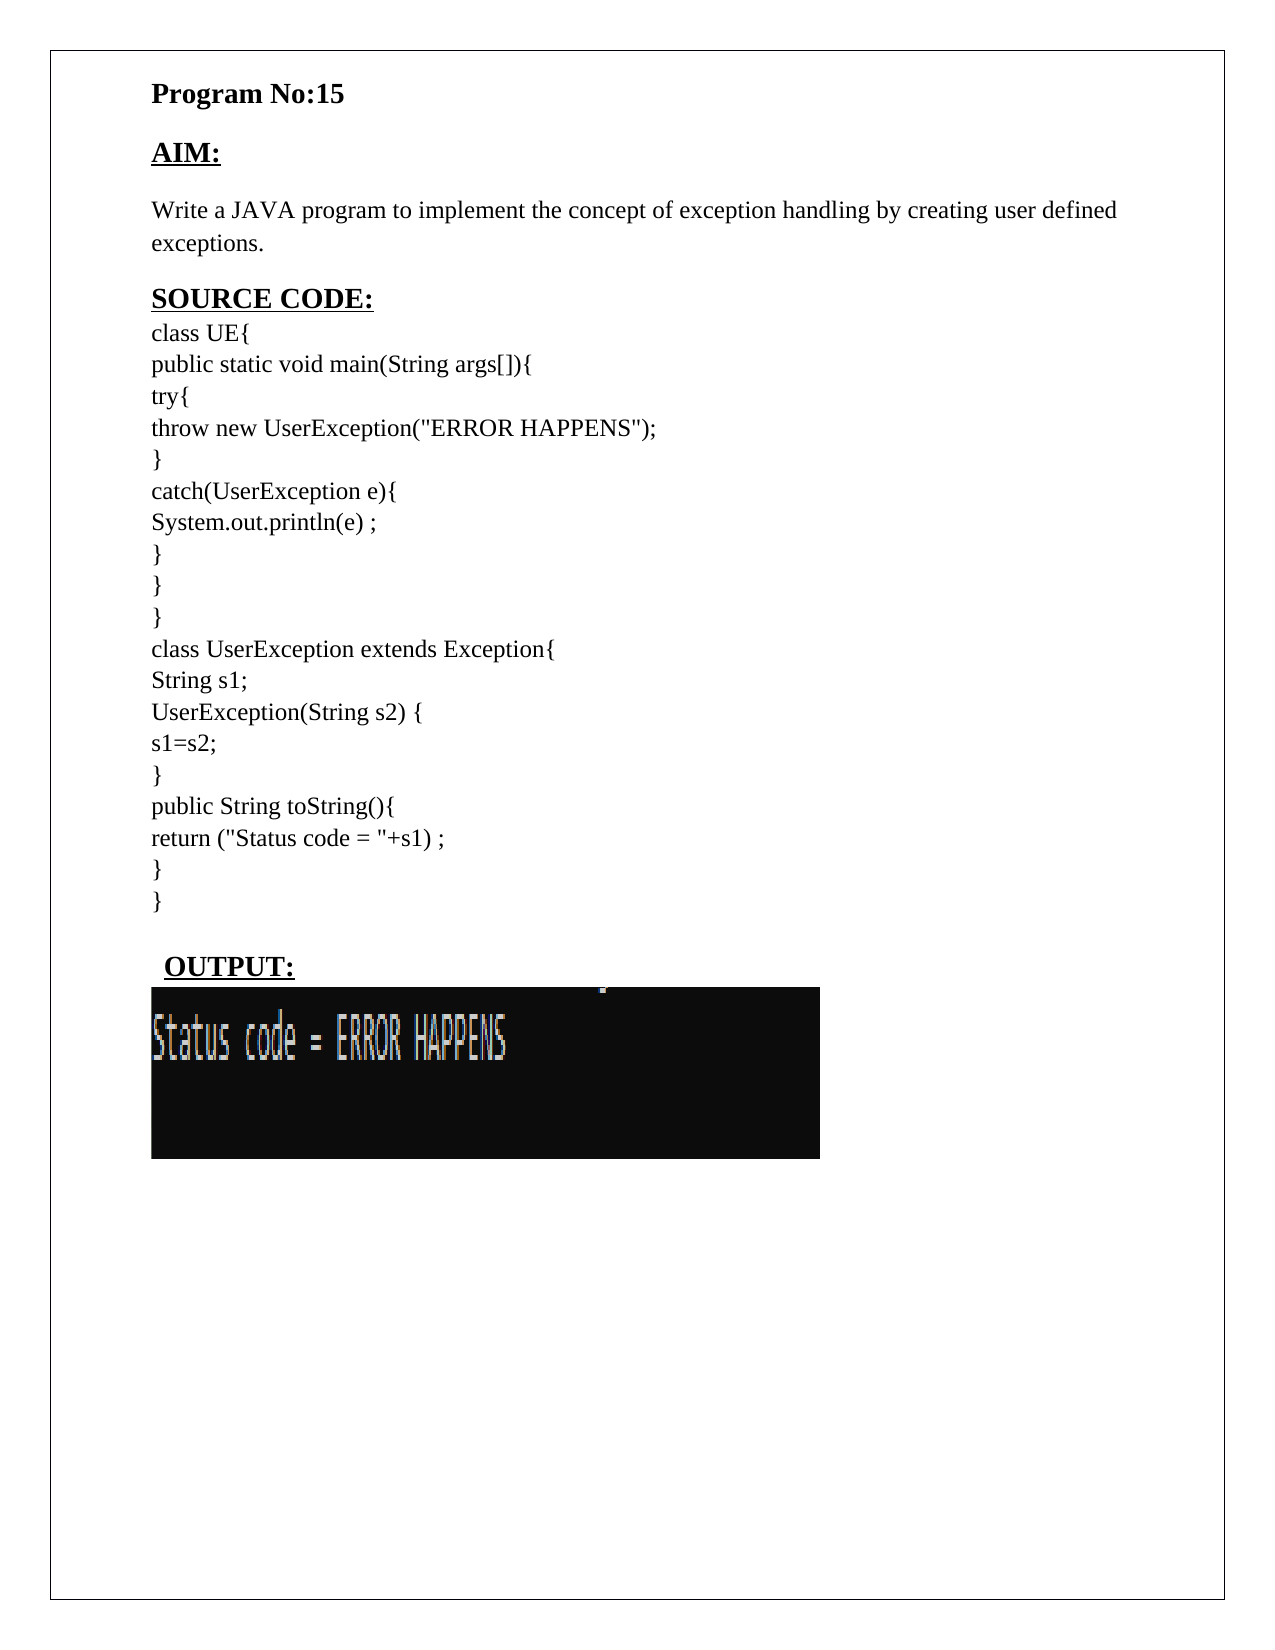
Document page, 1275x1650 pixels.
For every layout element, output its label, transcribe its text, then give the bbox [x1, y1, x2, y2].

text class UE{ [151, 318, 1124, 347]
text } [151, 571, 1124, 599]
text } [151, 760, 1124, 789]
text SOURCE CODE: [151, 282, 1124, 315]
text return ("Status code = "+s1) ; [151, 823, 1124, 852]
text } [151, 539, 1124, 568]
text public String toString(){ [151, 791, 1124, 820]
text s1=s2; [151, 728, 1124, 757]
text Program No:15 [151, 76, 1124, 109]
text public static void main(String args[]){ [151, 349, 1124, 378]
text } [151, 854, 1124, 883]
text AIM: [151, 135, 1124, 169]
text Write a JAVA program to implement the concept of exception handling by creating user defined exceptions. [151, 195, 1124, 257]
text try{ [151, 381, 1124, 410]
text class UserException extends Exception{ [151, 634, 1124, 662]
text String s1; [151, 665, 1124, 694]
text throw new UserException("ERROR HAPPENS"); [151, 413, 1124, 441]
text } [151, 886, 1124, 915]
text System.out.println(e) ; [151, 507, 1124, 536]
text catch(UserException e){ [151, 476, 1124, 504]
text } [151, 444, 1124, 473]
text UserException(String s2) { [151, 697, 1124, 726]
text } [151, 602, 1124, 631]
picture [151, 987, 820, 1159]
text OUTPUT: [151, 949, 1124, 983]
